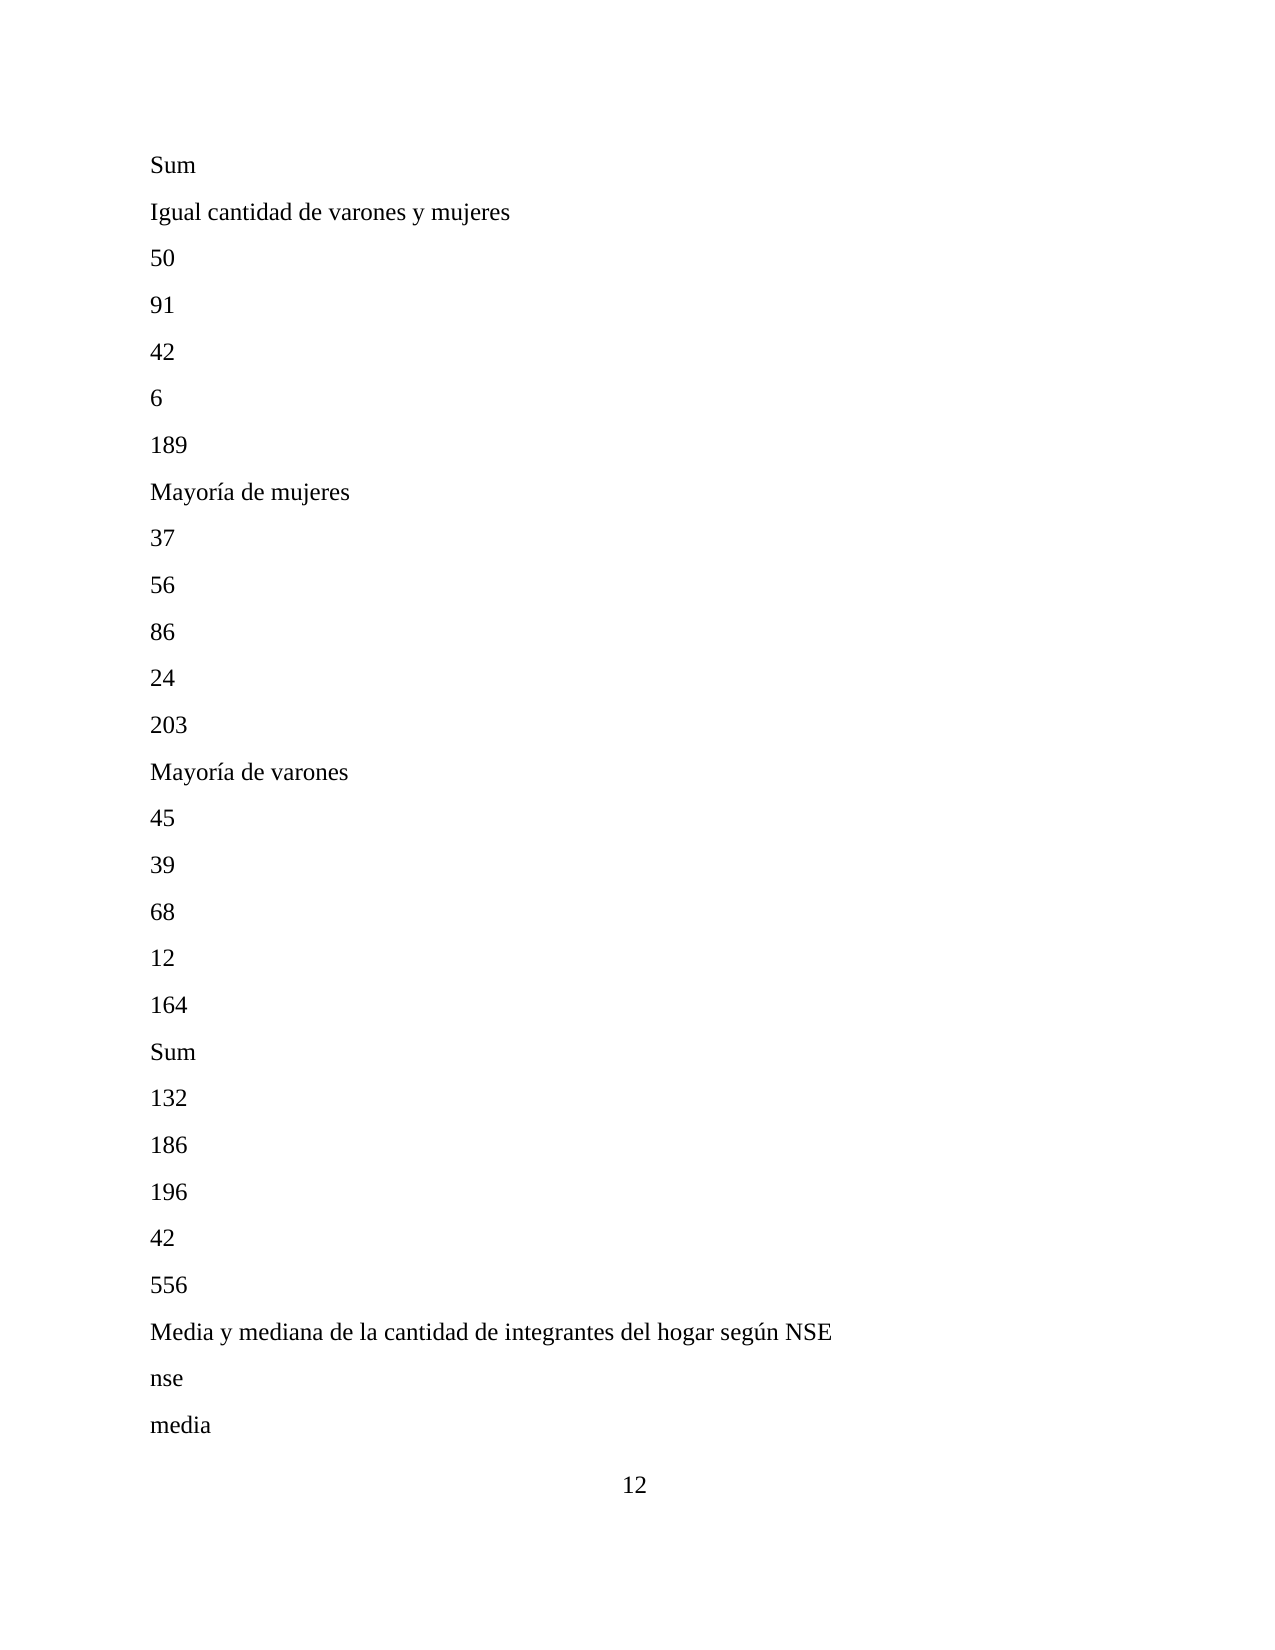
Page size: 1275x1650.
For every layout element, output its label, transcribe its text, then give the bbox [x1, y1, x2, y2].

text 50 [150, 243, 1125, 272]
text 39 [150, 850, 1125, 879]
text 42 [150, 1223, 1125, 1252]
text 86 [150, 617, 1125, 645]
text Igual cantidad de varones y mujeres [150, 197, 1125, 225]
text 91 [150, 290, 1125, 319]
text 189 [150, 430, 1125, 459]
text 556 [150, 1270, 1125, 1299]
text 196 [150, 1177, 1125, 1205]
text Mayoría de varones [150, 757, 1125, 785]
text 132 [150, 1083, 1125, 1112]
text 6 [150, 383, 1125, 412]
text Sum [150, 1037, 1125, 1065]
text 56 [150, 570, 1125, 599]
text 42 [150, 337, 1125, 365]
text 12 [150, 943, 1125, 972]
text 164 [150, 990, 1125, 1019]
text Mayoría de mujeres [150, 477, 1125, 505]
text 203 [150, 710, 1125, 739]
text Media y mediana de la cantidad de integrantes del hogar según NSE [150, 1317, 1125, 1345]
text Sum [150, 150, 1125, 179]
text 45 [150, 803, 1125, 832]
text nse [150, 1363, 1125, 1392]
text 68 [150, 897, 1125, 925]
text media [150, 1410, 1125, 1439]
text 186 [150, 1130, 1125, 1159]
text 37 [150, 523, 1125, 552]
text 24 [150, 663, 1125, 692]
